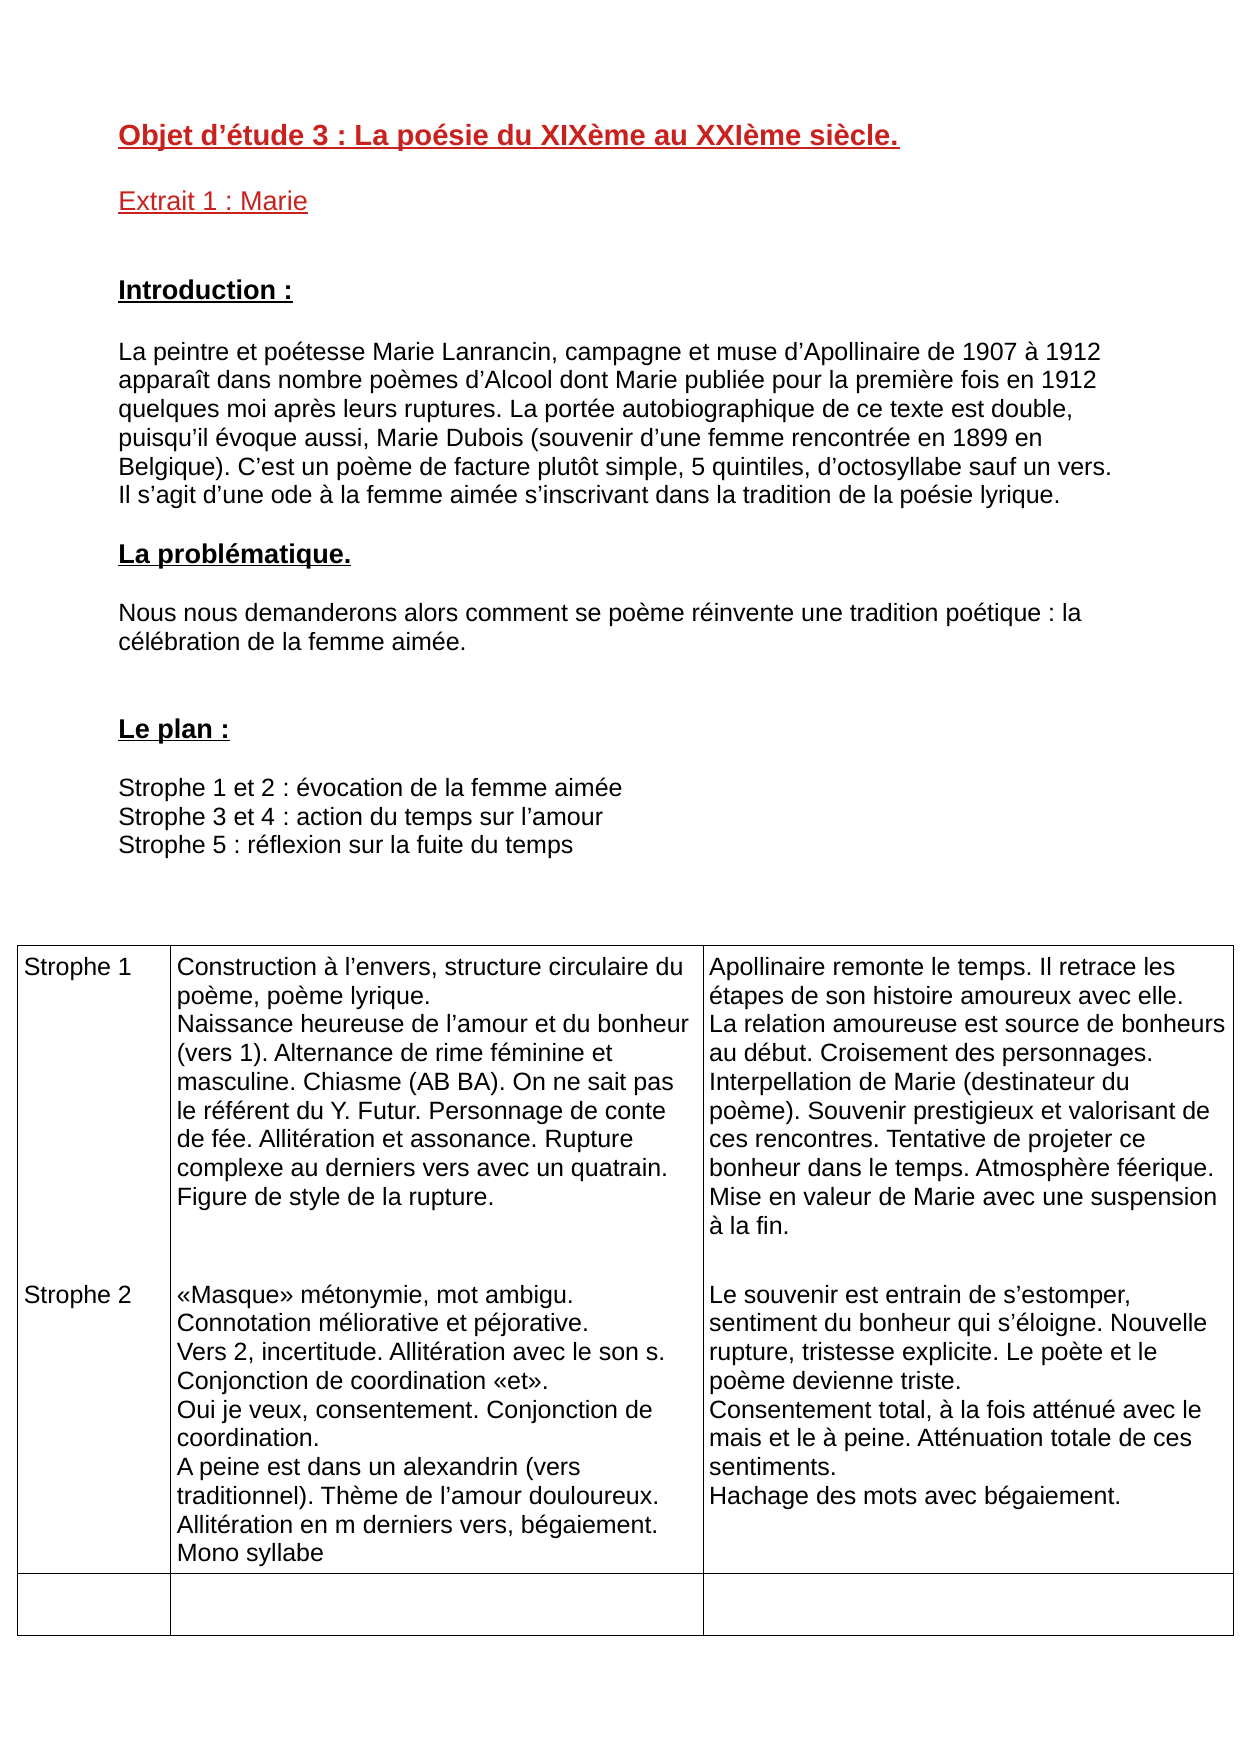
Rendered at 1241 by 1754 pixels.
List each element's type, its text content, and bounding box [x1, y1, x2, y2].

text La peintre et poétesse Marie Lanrancin, campagne et muse d’Apollinaire de 1907 à 1912 apparaît dans nombre poèmes d’Alcool dont Marie publiée pour la première fois en 1912 quelques moi après leurs ruptures. La portée autobiographique de ce texte est double, puisqu’il évoque aussi, Marie Dubois (souvenir d’une femme rencontrée en 1899 en Belgique). C’est un poème de facture plutôt simple, 5 quintiles, d’octosyllabe sauf un vers. [118, 336, 1122, 480]
text La problématique. [118, 538, 1122, 569]
table_cell «Masque» métonymie, mot ambigu. Connotation méliorative et péjorative. Vers 2, incertitude. Allitération avec le son s. Conjonction de coordination «et». Oui je veux, consentement. Conjonction de coordination. A peine est dans un alexandrin (vers traditionnel). Thème de l’amour douloureux. Allitération en m derniers vers, bégaiement. Mono syllabe [171, 1245, 703, 1573]
table_cell [704, 1574, 1233, 1635]
text Extrait 1 : Marie [118, 185, 1122, 216]
text Introduction : [118, 274, 1122, 305]
text Nous nous demanderons alors comment se poème réinvente une tradition poétique : la célébration de la femme aimée. [118, 598, 1122, 655]
text Strophe 5 : réflexion sur la fuite du temps [118, 830, 1122, 859]
text Le plan : [118, 713, 1122, 744]
text Strophe 3 et 4 : action du temps sur l’amour [118, 801, 1122, 830]
table_cell [171, 1574, 703, 1635]
table_cell [18, 1574, 170, 1635]
table_cell Strophe 2 [18, 1245, 170, 1573]
table_header Strophe 1 [18, 946, 170, 1245]
text Il s’agit d’une ode à la femme aimée s’inscrivant dans la tradition de la poésie lyrique. [118, 480, 1122, 509]
table_cell Le souvenir est entrain de s’estomper, sentiment du bonheur qui s’éloigne. Nouvelle rupture, tristesse explicite. Le poète et le poème devienne triste. Consentement total, à la fois atténué avec le mais et le à peine. Atténuation totale de ces sentiments. Hachage des mots avec bégaiement. [704, 1245, 1233, 1573]
text Strophe 1 et 2 : évocation de la femme aimée [118, 773, 1122, 801]
table_header Apollinaire remonte le temps. Il retrace les étapes de son histoire amoureux avec elle. La relation amoureuse est source de bonheurs au début. Croisement des personnages. Interpellation de Marie (destinateur du poème). Souvenir prestigieux et valorisant de ces rencontres. Tentative de projeter ce bonheur dans le temps. Atmosphère féerique. Mise en valeur de Marie avec une suspension à la fin. [704, 946, 1233, 1245]
table_header Construction à l’envers, structure circulaire du poème, poème lyrique. Naissance heureuse de l’amour et du bonheur (vers 1). Alternance de rime féminine et masculine. Chiasme (AB BA). On ne sait pas le référent du Y. Futur. Personnage de conte de fée. Allitération et assonance. Rupture complexe au derniers vers avec un quatrain. Figure de style de la rupture. [171, 946, 703, 1245]
text Objet d’étude 3 : La poésie du XIXème au XXIème siècle. [118, 118, 1122, 152]
